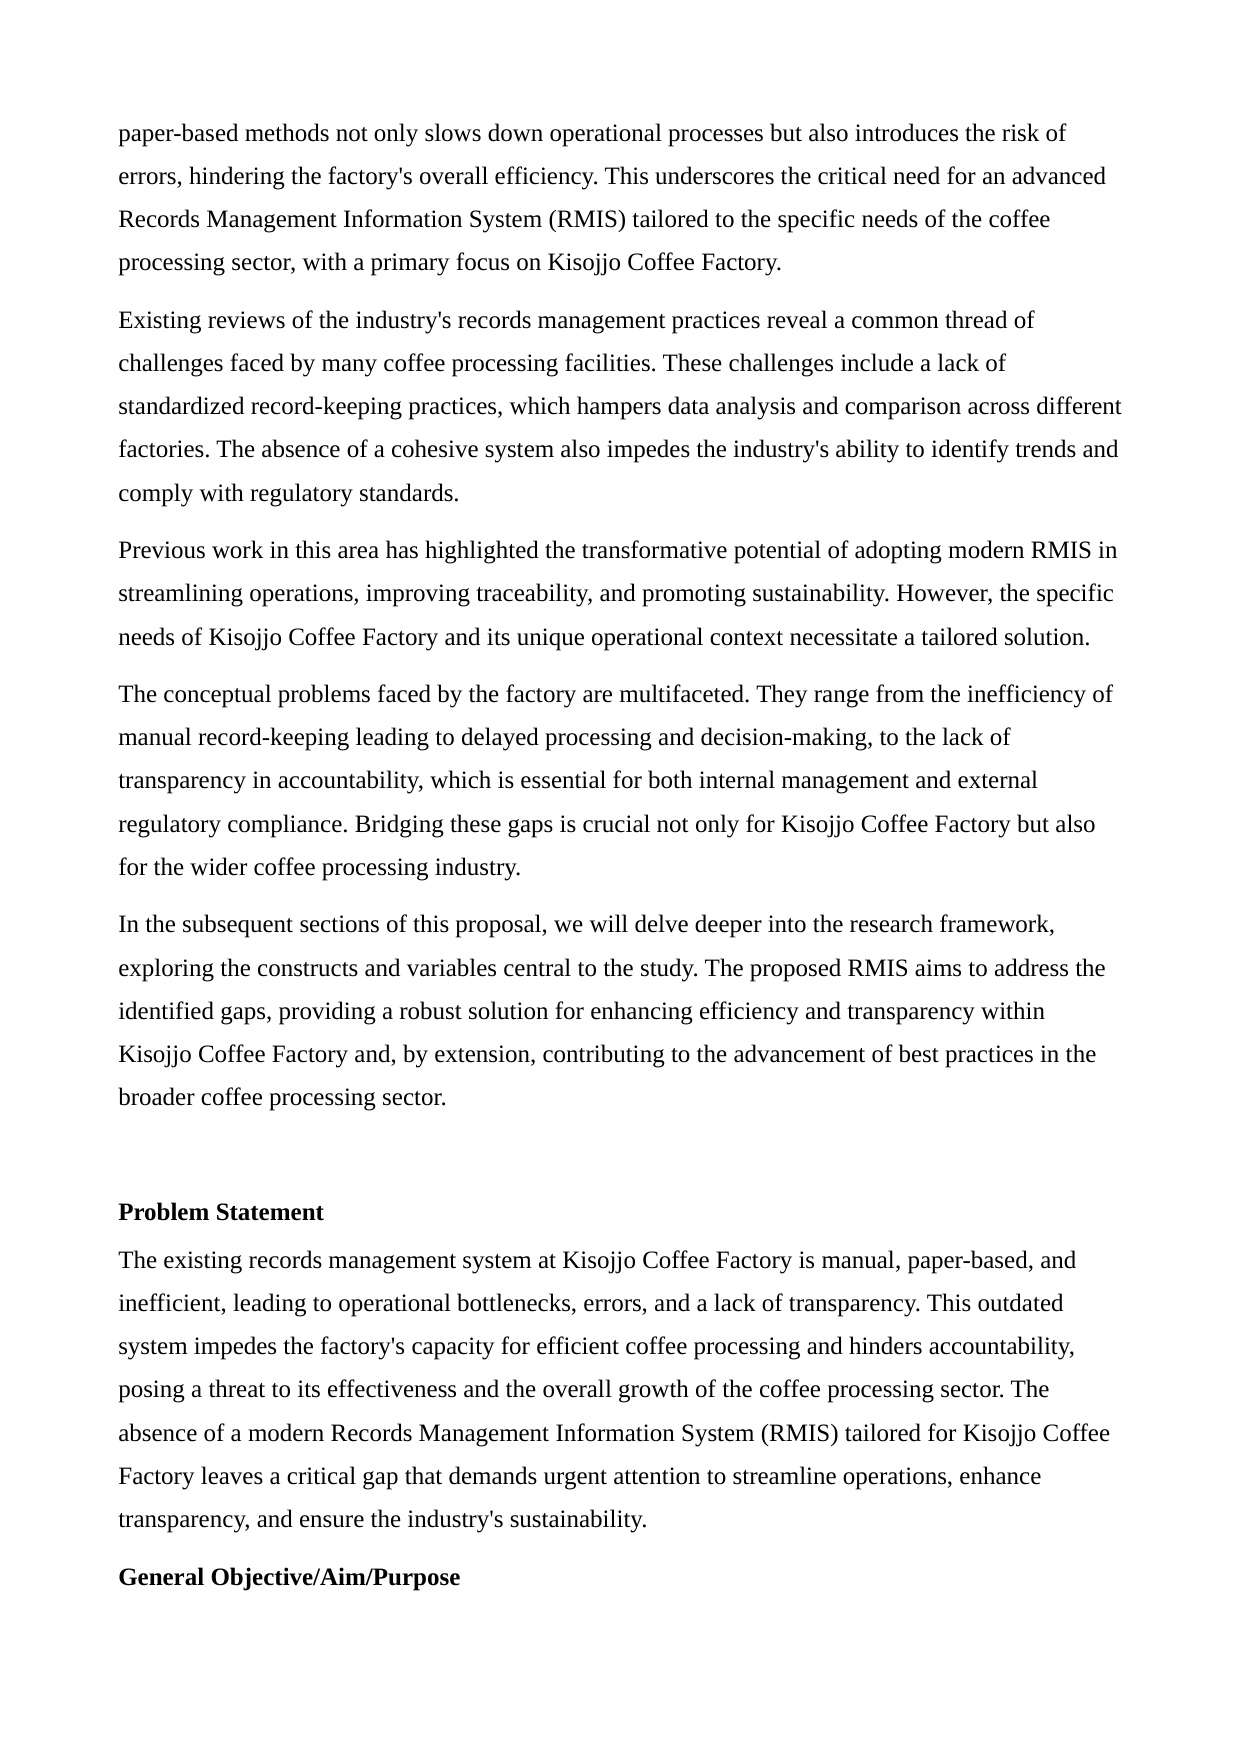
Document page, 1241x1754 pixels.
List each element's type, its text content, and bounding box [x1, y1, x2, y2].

text Existing reviews of the industry's records management practices reveal a common thread of challenges faced by many coffee processing facilities. These challenges include a lack of standardized record-keeping practices, which hampers data analysis and comparison across different factories. The absence of a cohesive system also impedes the industry's ability to identify trends and comply with regulatory standards. [118, 305, 1122, 506]
text General Objective/Aim/Purpose [118, 1562, 1122, 1590]
text The existing records management system at Kisojjo Coffee Factory is manual, paper-based, and inefficient, leading to operational bottlenecks, errors, and a lack of transparency. This outdated system impedes the factory's capacity for efficient coffee processing and hinders accountability, posing a threat to its effectiveness and the overall growth of the coffee processing sector. The absence of a modern Records Management Information System (RMIS) tailored for Kisojjo Coffee Factory leaves a critical gap that demands urgent attention to streamline operations, enhance transparency, and ensure the industry's sustainability. [118, 1245, 1122, 1533]
text Problem Statement [118, 1197, 1122, 1226]
text Previous work in this area has highlighted the transformative potential of adopting modern RMIS in streamlining operations, improving traceability, and promoting sustainability. However, the specific needs of Kisojjo Coffee Factory and its unique operational context necessitate a tailored solution. [118, 535, 1122, 650]
text paper-based methods not only slows down operational processes but also introduces the risk of errors, hindering the factory's overall efficiency. This underscores the critical need for an advanced Records Management Information System (RMIS) tailored to the specific needs of the coffee processing sector, with a primary focus on Kisojjo Coffee Factory. [118, 118, 1122, 276]
text In the subsequent sections of this proposal, we will delve deeper into the research framework, exploring the constructs and variables central to the study. The proposed RMIS aims to address the identified gaps, providing a robust solution for enhancing efficiency and transparency within Kisojjo Coffee Factory and, by extension, contributing to the advancement of best practices in the broader coffee processing sector. [118, 909, 1122, 1111]
text The conceptual problems faced by the factory are multifaceted. They range from the inefficiency of manual record-keeping leading to delayed processing and decision-making, to the lack of transparency in accountability, which is essential for both internal management and external regulatory compliance. Bridging these gaps is crucial not only for Kisojjo Coffee Factory but also for the wider coffee processing industry. [118, 679, 1122, 881]
